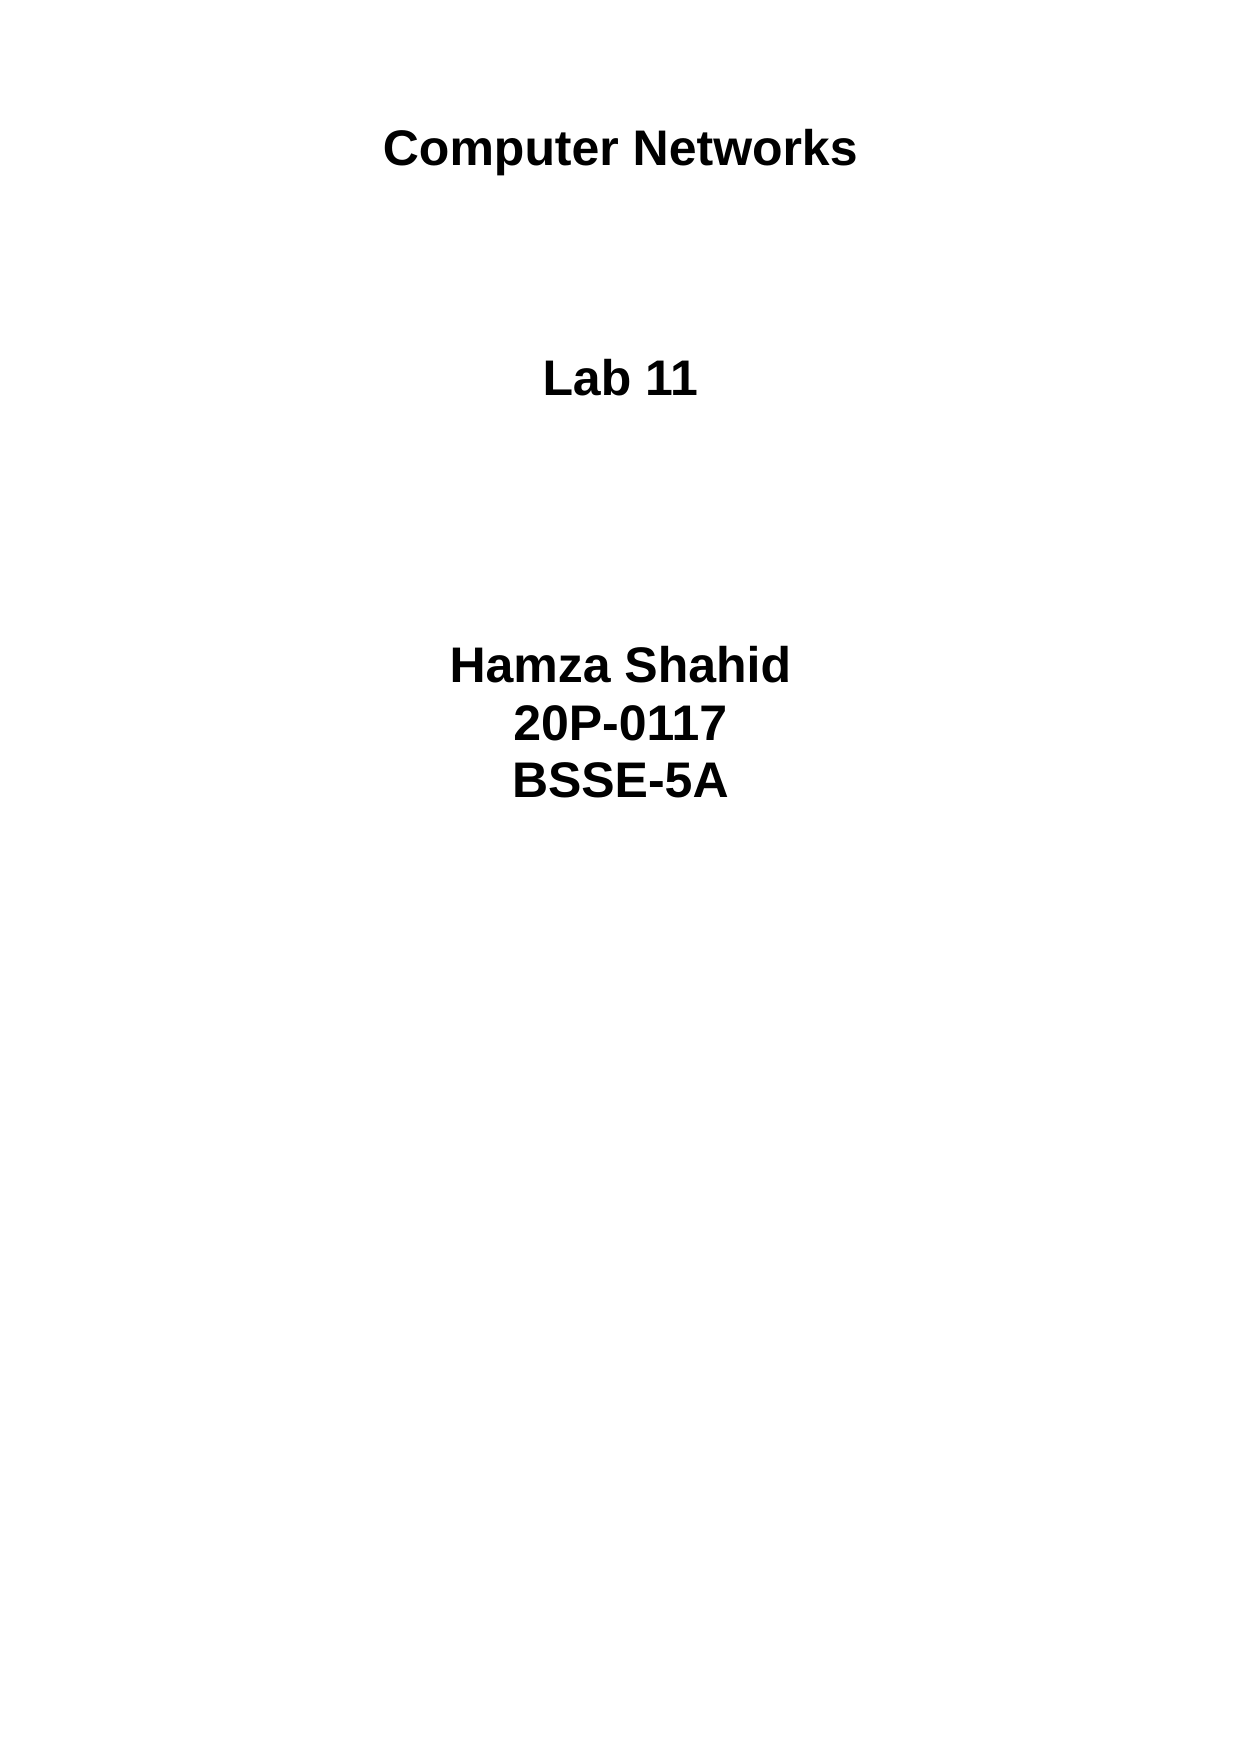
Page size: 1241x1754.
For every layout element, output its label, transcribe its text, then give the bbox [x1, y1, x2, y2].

text Computer Networks [118, 118, 1122, 176]
text BSSE-5A [118, 751, 1122, 808]
text Lab 11 [118, 348, 1122, 406]
text Hamza Shahid [118, 636, 1122, 693]
text 20P-0117 [118, 693, 1122, 751]
